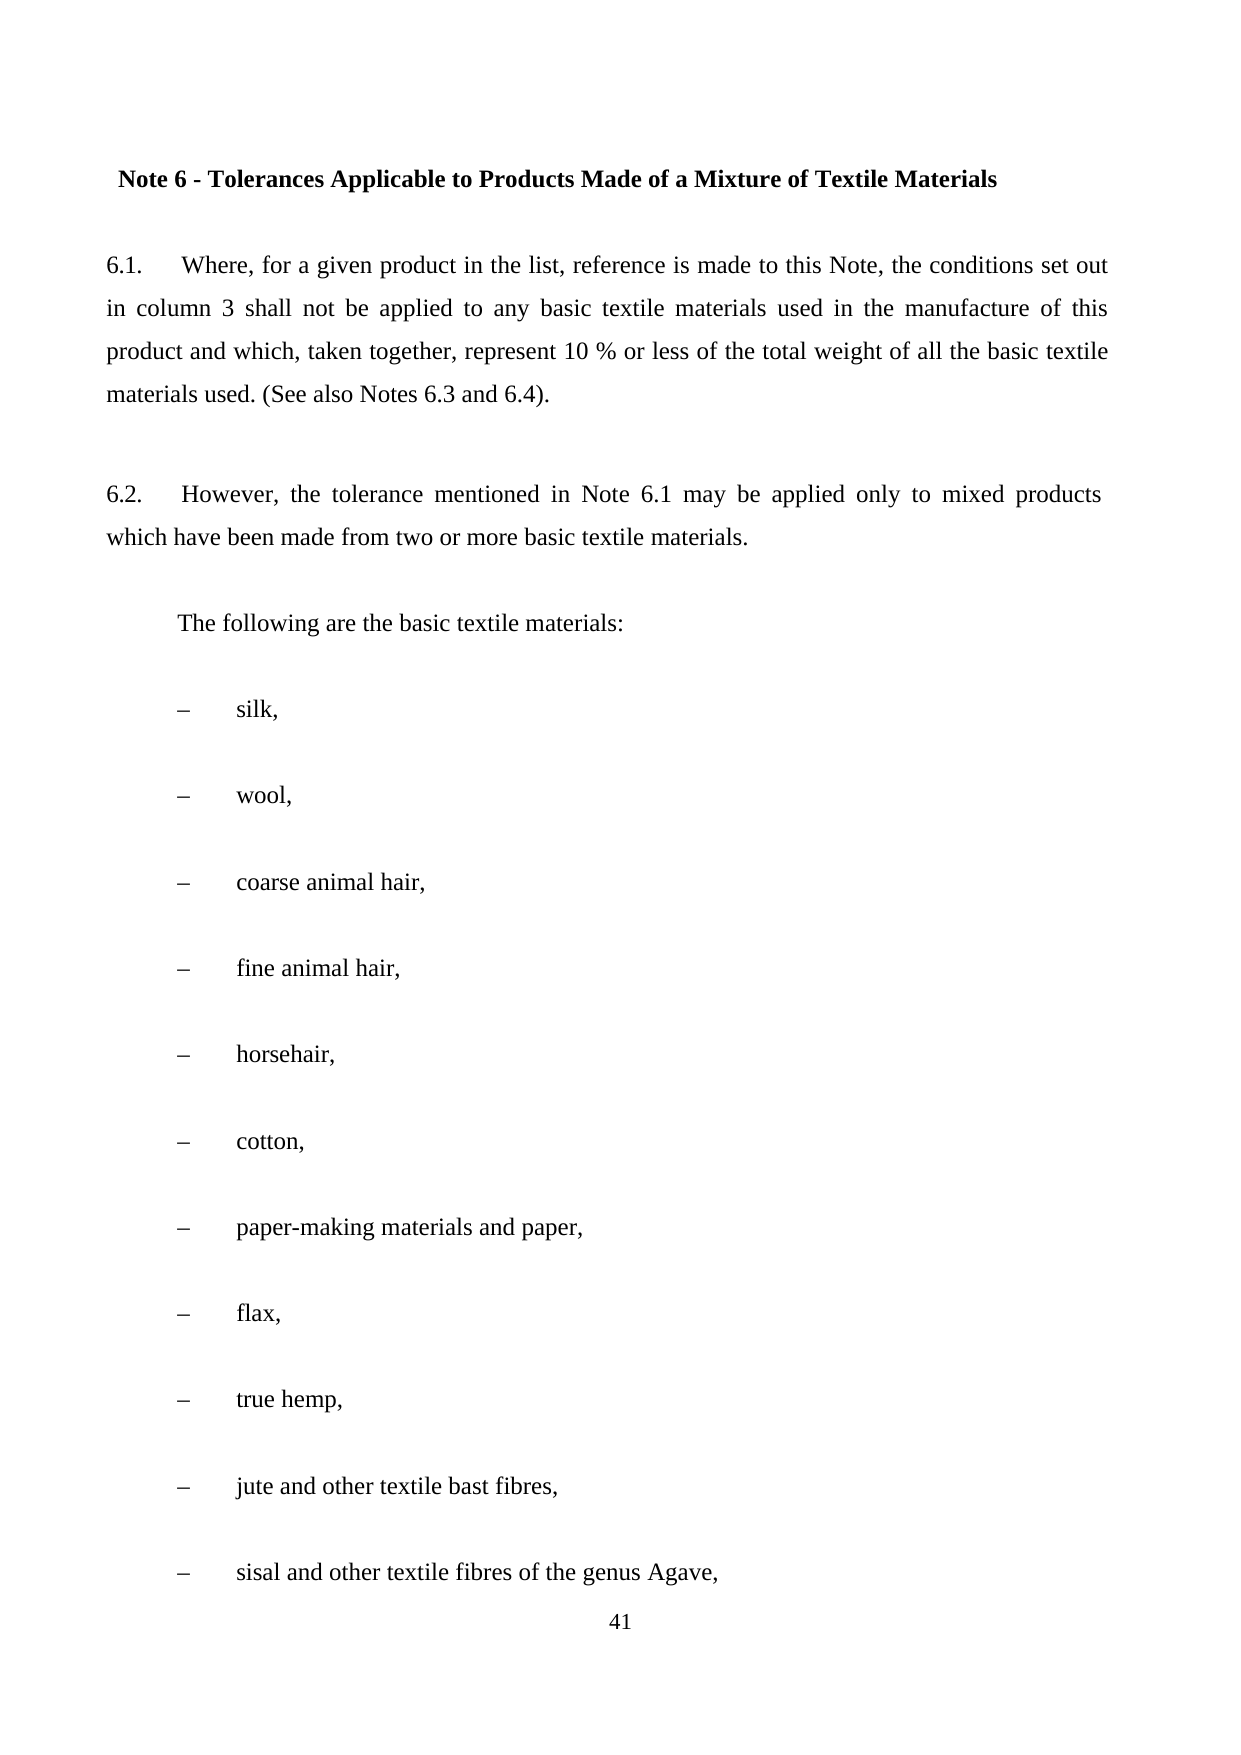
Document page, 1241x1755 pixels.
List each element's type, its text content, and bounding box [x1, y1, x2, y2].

list coarse animal hair, [177, 867, 1134, 896]
list fine animal hair, [177, 953, 1134, 982]
list wool, [177, 781, 1134, 809]
text The following are the basic textile materials: [177, 608, 1134, 637]
list horsehair, [177, 1039, 1134, 1068]
list silk, [177, 694, 1134, 723]
list cotton, [177, 1126, 1134, 1154]
text Note 6 - Tolerances Applicable to Products Made of a Mixture of Textile Materials [118, 164, 1134, 193]
list Where, for a given product in the list, reference is made to this Note, the conditions set out in column 3 shall not be applied to any basic textile materials used in the manufacture of this product and which, taken together, represent 10 % or less of the total weight of all the basic textile materials used. (See also Notes 6.3 and 6.4). [106, 250, 1110, 408]
list paper-making materials and paper, [177, 1212, 1134, 1241]
list flax, [177, 1298, 1134, 1327]
list true hemp, [177, 1384, 1134, 1413]
list However, the tolerance mentioned in Note 6.1 may be applied only to mixed products which have been made from two or more basic textile materials. [106, 479, 1103, 551]
list sisal and other textile fibres of the genus Agave, [177, 1557, 1134, 1586]
list jute and other textile bast fibres, [177, 1471, 1134, 1499]
